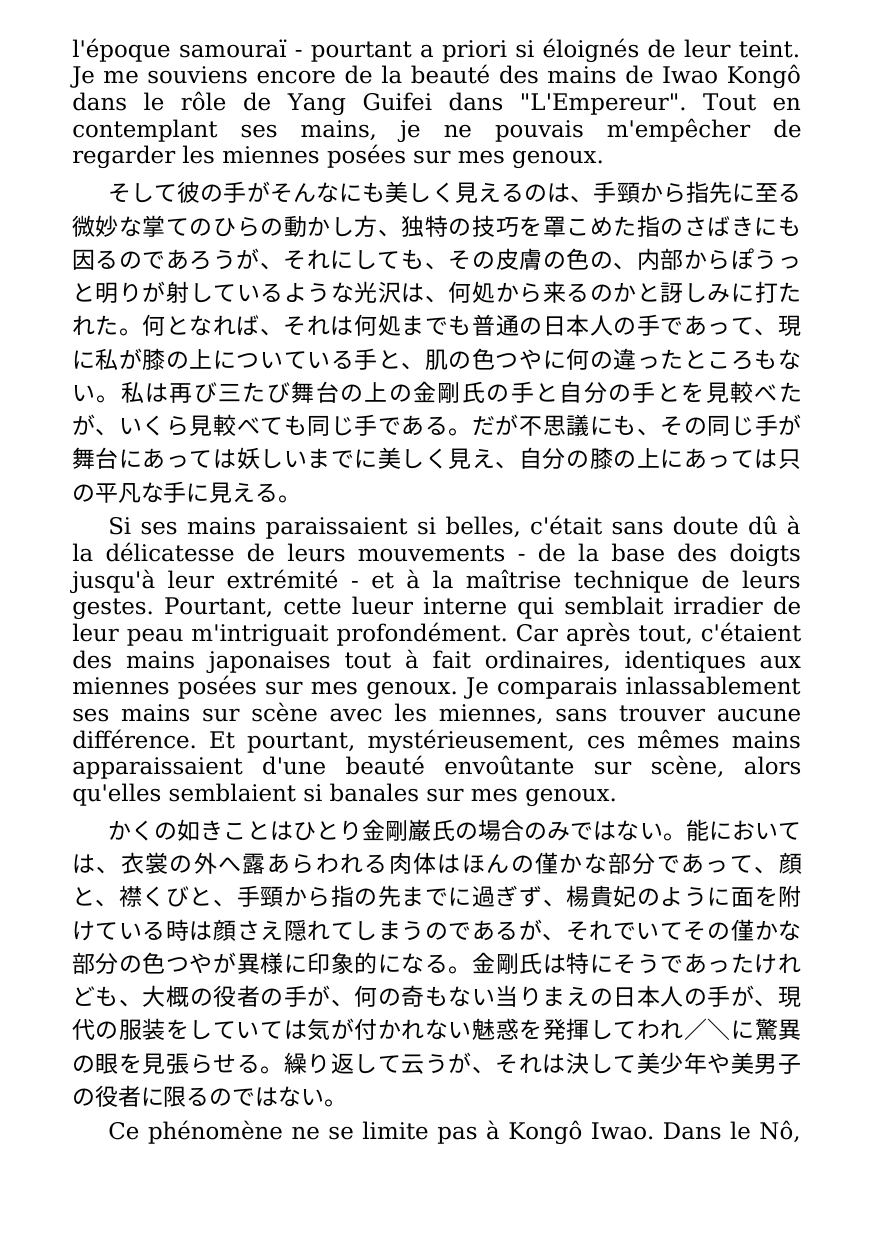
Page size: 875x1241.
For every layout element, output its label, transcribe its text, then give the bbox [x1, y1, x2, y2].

text そして彼の手がそんなにも美しく見えるのは、手頸から指先に至る微妙な掌てのひらの動かし方、独特の技巧を罩こめた指のさばきにも因るのであろうが、それにしても、その皮膚の色の、内部からぽうっと明りが射しているような光沢は、何処から来るのかと訝しみに打たれた。何となれば、それは何処までも普通の日本人の手であって、現に私が膝の上についている手と、肌の色つやに何の違ったところもない。私は再び三たび舞台の上の金剛氏の手と自分の手とを見較べたが、いくら見較べても同じ手である。だが不思議にも、その同じ手が舞台にあっては妖しいまでに美しく見え、自分の膝の上にあっては只の平凡な手に見える。 [72, 175, 802, 508]
text かくの如きことはひとり金剛巌氏の場合のみではない。能においては、衣裳の外へ露あらわれる肉体はほんの僅かな部分であって、顔と、襟くびと、手頸から指の先までに過ぎず、楊貴妃のように面を附けている時は顔さえ隠れてしまうのであるが、それでいてその僅かな部分の色つやが異様に印象的になる。金剛氏は特にそうであったけれども、大概の役者の手が、何の奇もない当りまえの日本人の手が、現代の服装をしていては気が付かれない魅惑を発揮してわれ／＼に驚異の眼を見張らせる。繰り返して云うが、それは決して美少年や美男子の役者に限るのではない。 [72, 813, 802, 1112]
text Ce phénomène ne se limite pas à Kongô Iwao. Dans le Nô, [72, 1118, 802, 1144]
text l'époque samouraï - pourtant a priori si éloignés de leur teint. Je me souviens encore de la beauté des mains de Iwao Kongô dans le rôle de Yang Guifei dans "L'Empereur". Tout en contemplant ses mains, je ne pouvais m'empêcher de regarder les miennes posées sur mes genoux. [72, 36, 802, 169]
text Si ses mains paraissaient si belles, c'était sans doute dû à la délicatesse de leurs mouvements - de la base des doigts jusqu'à leur extrémité - et à la maîtrise technique de leurs gestes. Pourtant, cette lueur interne qui semblait irradier de leur peau m'intriguait profondément. Car après tout, c'étaient des mains japonaises tout à fait ordinaires, identiques aux miennes posées sur mes genoux. Je comparais inlassablement ses mains sur scène avec les miennes, sans trouver aucune différence. Et pourtant, mystérieusement, ces mêmes mains apparaissaient d'une beauté envoûtante sur scène, alors qu'elles semblaient si banales sur mes genoux. [72, 513, 802, 807]
